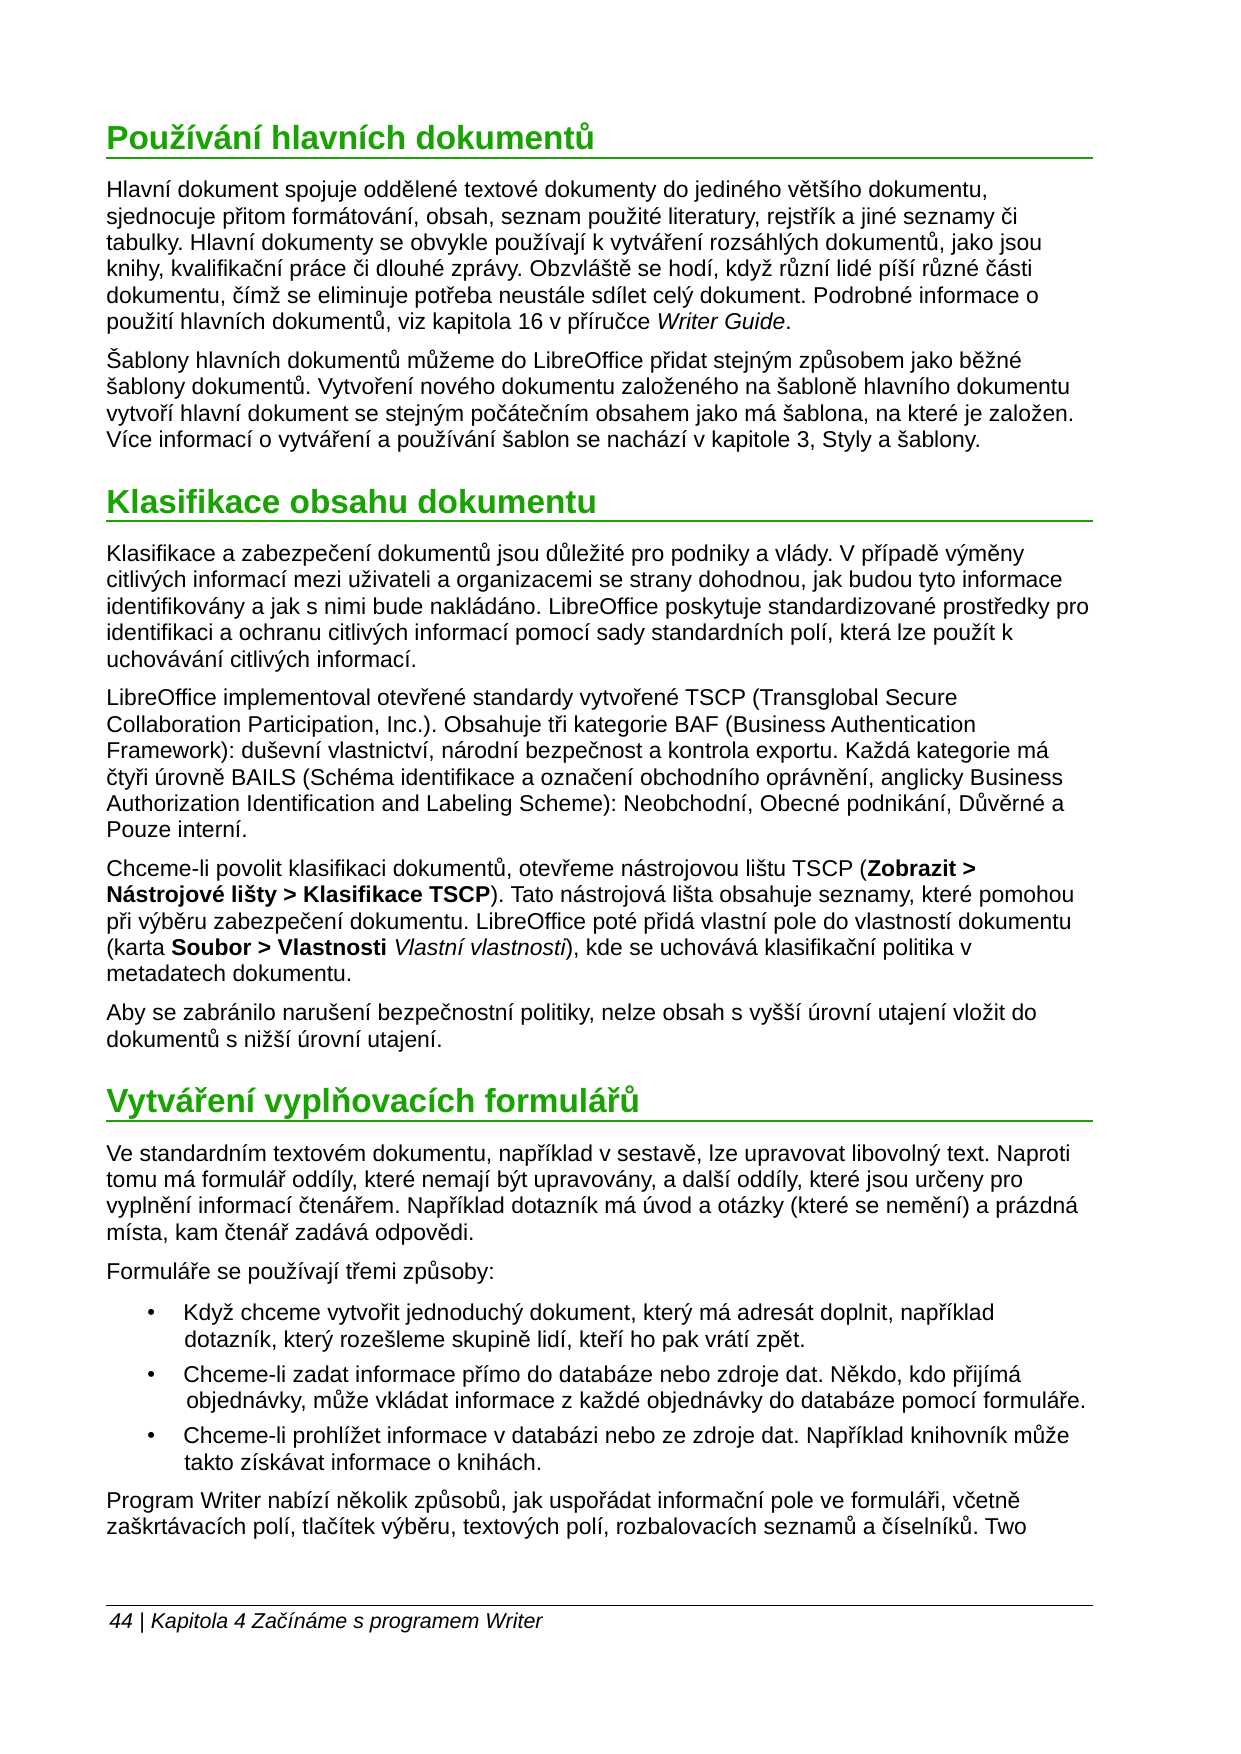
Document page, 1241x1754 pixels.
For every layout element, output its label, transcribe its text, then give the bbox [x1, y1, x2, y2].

text Ve standardním textovém dokumentu, například v sestavě, lze upravovat libovolný text. Naproti tomu má formulář oddíly, které nemají být upravovány, a další oddíly, které jsou určeny pro vyplnění informací čtenářem. Například dotazník má úvod a otázky (které se nemění) a prázdná místa, kam čtenář zadává odpovědi. [106, 1140, 1093, 1245]
text Program Writer nabízí několik způsobů, jak uspořádat informační pole ve formuláři, včetně zaškrtávacích polí, tlačítek výběru, textových polí, rozbalovacích seznamů a číselníků. Two [106, 1487, 1093, 1540]
subtitle Vytváření vyplňovacích formulářů [106, 1081, 1093, 1120]
list Chceme-li prohlížet informace v databázi nebo ze zdroje dat. Například knihovník může takto získávat informace o knihách. [144, 1419, 1093, 1478]
subtitle Klasifikace obsahu dokumentu [106, 482, 1093, 520]
subtitle Používání hlavních dokumentů [106, 118, 1093, 157]
text Aby se zabránilo narušení bezpečnostní politiky, nelze obsah s vyšší úrovní utajení vložit do dokumentů s nižší úrovní utajení. [106, 999, 1093, 1052]
text LibreOffice implementoval otevřené standardy vytvořené TSCP (Transglobal Secure Collaboration Participation, Inc.). Obsahuje tři kategorie BAF (Business Authentication Framework): duševní vlastnictví, národní bezpečnost a kontrola exportu. Každá kategorie má čtyři úrovně BAILS (Schéma identifikace a označení obchodního oprávnění, anglicky Business Authorization Identification and Labeling Scheme): Neobchodní, Obecné podnikání, Důvěrné a Pouze interní. [106, 684, 1093, 842]
list Chceme-li zadat informace přímo do databáze nebo zdroje dat. Někdo, kdo přijímá objednávky, může vkládat informace z každé objednávky do databáze pomocí formuláře. [144, 1358, 1093, 1414]
list Když chceme vytvořit jednoduchý dokument, který má adresát doplnit, například dotazník, který rozešleme skupině lidí, kteří ho pak vrátí zpět. [144, 1296, 1093, 1352]
text Šablony hlavních dokumentů můžeme do LibreOffice přidat stejným způsobem jako běžné šablony dokumentů. Vytvoření nového dokumentu založeného na šabloně hlavního dokumentu vytvoří hlavní dokument se stejným počátečním obsahem jako má šablona, na které je založen. Více informací o vytváření a používání šablon se nachází v kapitole 3, Styly a šablony. [106, 347, 1093, 452]
list Formuláře se používají třemi způsoby: [106, 1258, 1093, 1284]
text Hlavní dokument spojuje oddělené textové dokumenty do jediného většího dokumentu, sjednocuje přitom formátování, obsah, seznam použité literatury, rejstřík a jiné seznamy či tabulky. Hlavní dokumenty se obvykle používají k vytváření rozsáhlých dokumentů, jako jsou knihy, kvalifikační práce či dlouhé zprávy. Obzvláště se hodí, když různí lidé píší různé části dokumentu, čímž se eliminuje potřeba neustále sdílet celý dokument. Podrobné informace o použití hlavních dokumentů, viz kapitola 16 v příručce Writer Guide. [106, 176, 1093, 334]
text Klasifikace a zabezpečení dokumentů jsou důležité pro podniky a vlády. V případě výměny citlivých informací mezi uživateli a organizacemi se strany dohodnou, jak budou tyto informace identifikovány a jak s nimi bude nakládáno. LibreOffice poskytuje standardizované prostředky pro identifikaci a ochranu citlivých informací pomocí sady standardních polí, která lze použít k uchovávání citlivých informací. [106, 540, 1093, 672]
text Chceme-li povolit klasifikaci dokumentů, otevřeme nástrojovou lištu TSCP (Zobrazit > Nástrojové lišty > Klasifikace TSCP). Tato nástrojová lišta obsahuje seznamy, které pomohou při výběru zabezpečení dokumentu. LibreOffice poté přidá vlastní pole do vlastností dokumentu (karta Soubor > Vlastnosti Vlastní vlastnosti), kde se uchovává klasifikační politika v metadatech dokumentu. [106, 855, 1093, 987]
